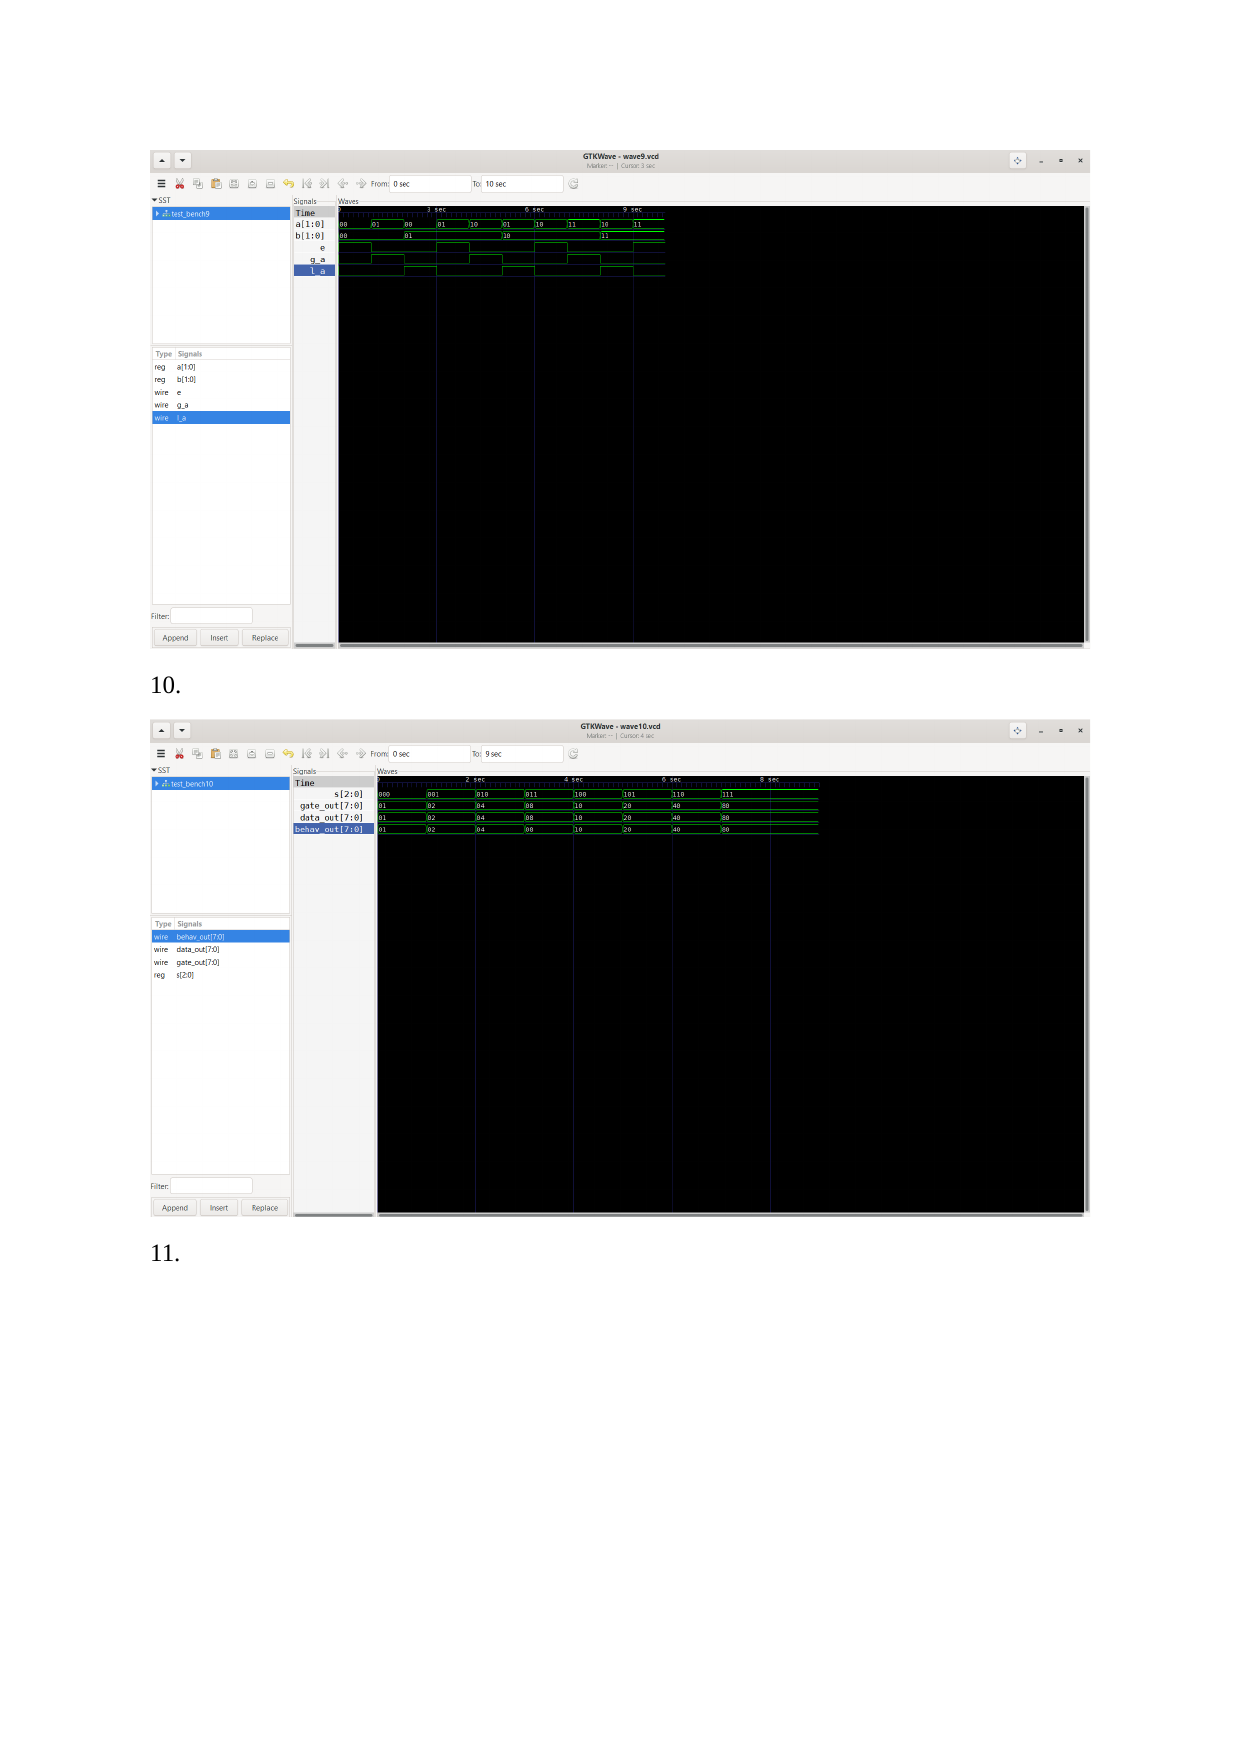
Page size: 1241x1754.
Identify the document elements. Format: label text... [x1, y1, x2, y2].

text 10. [150, 670, 1090, 699]
text 11. [150, 1238, 1090, 1267]
